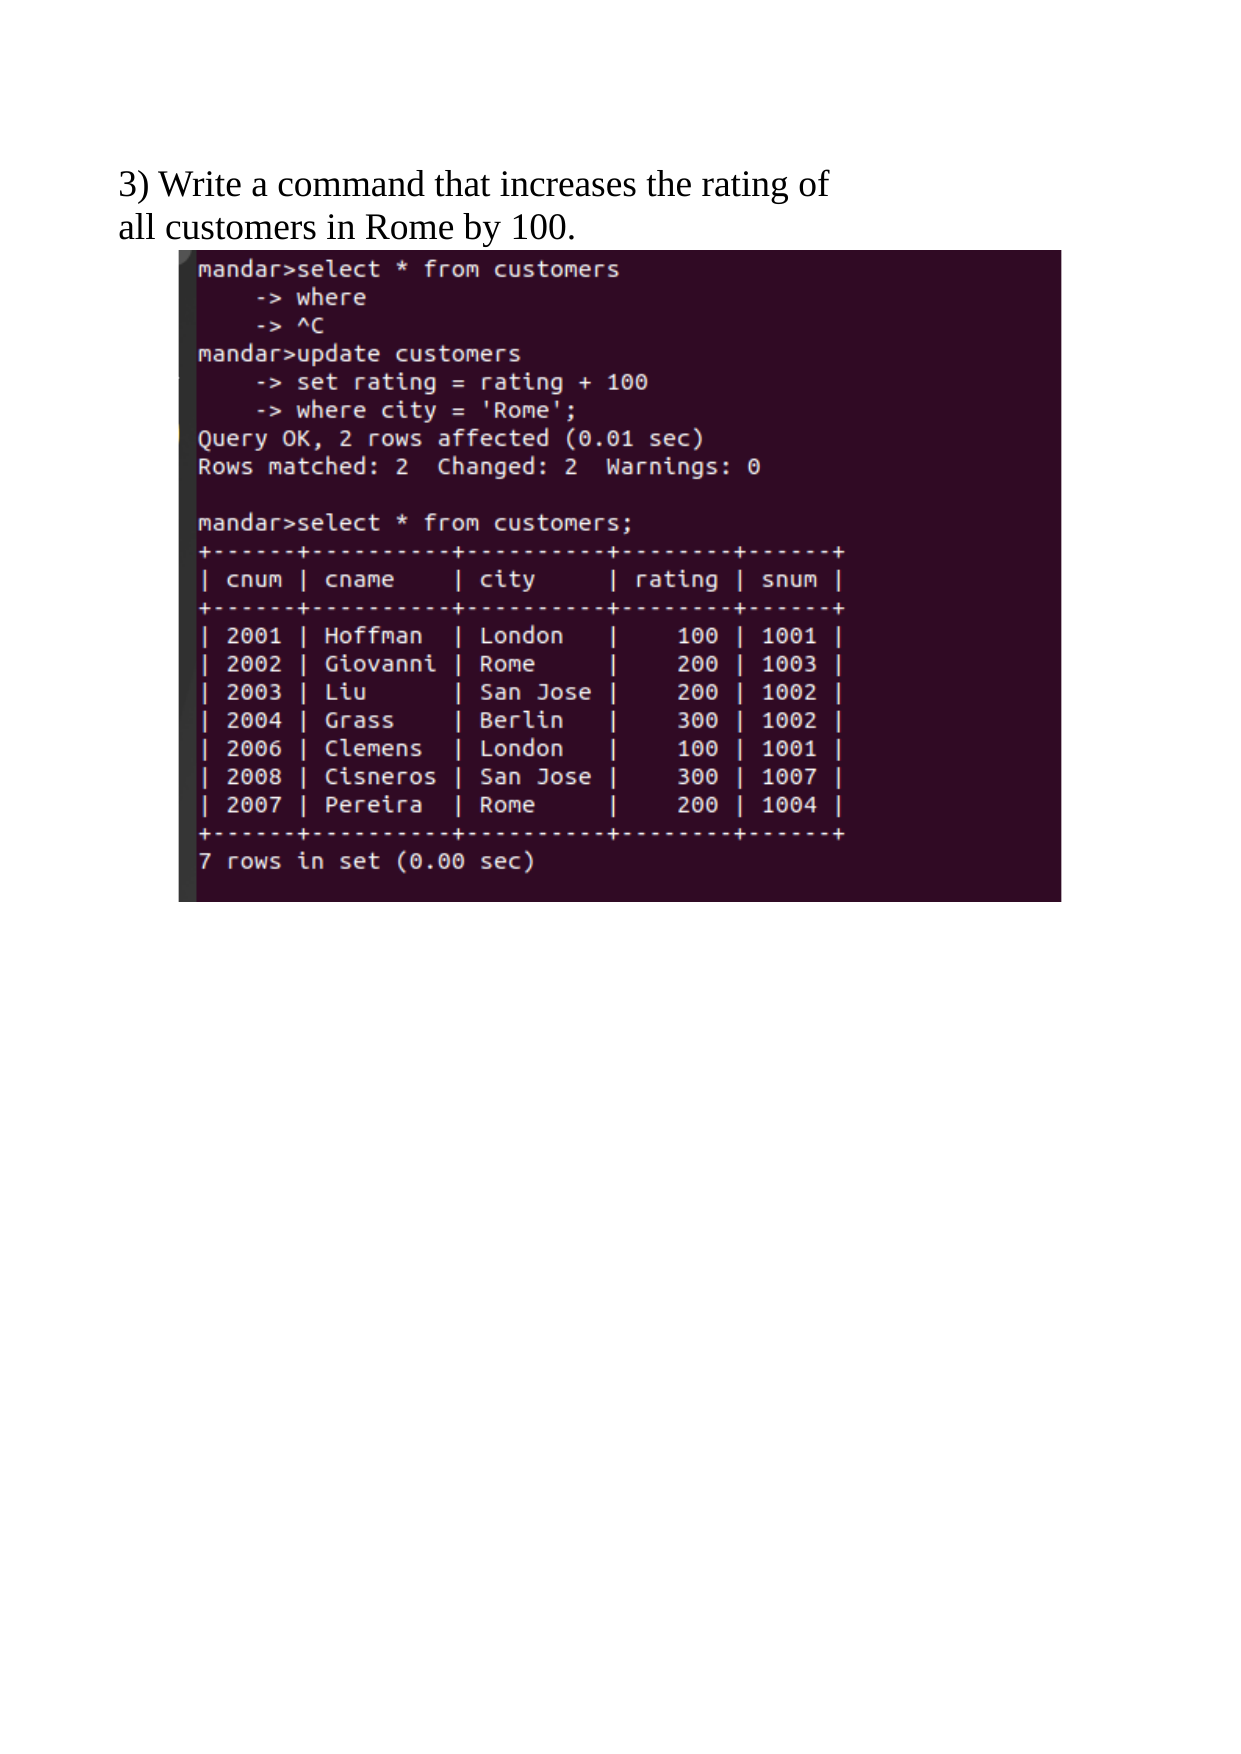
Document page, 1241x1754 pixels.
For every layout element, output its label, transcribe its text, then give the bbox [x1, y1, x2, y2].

text 3) Write a command that increases the rating of [118, 161, 1122, 204]
text all customers in Rome by 100. [118, 204, 1122, 247]
picture [178, 250, 1062, 902]
